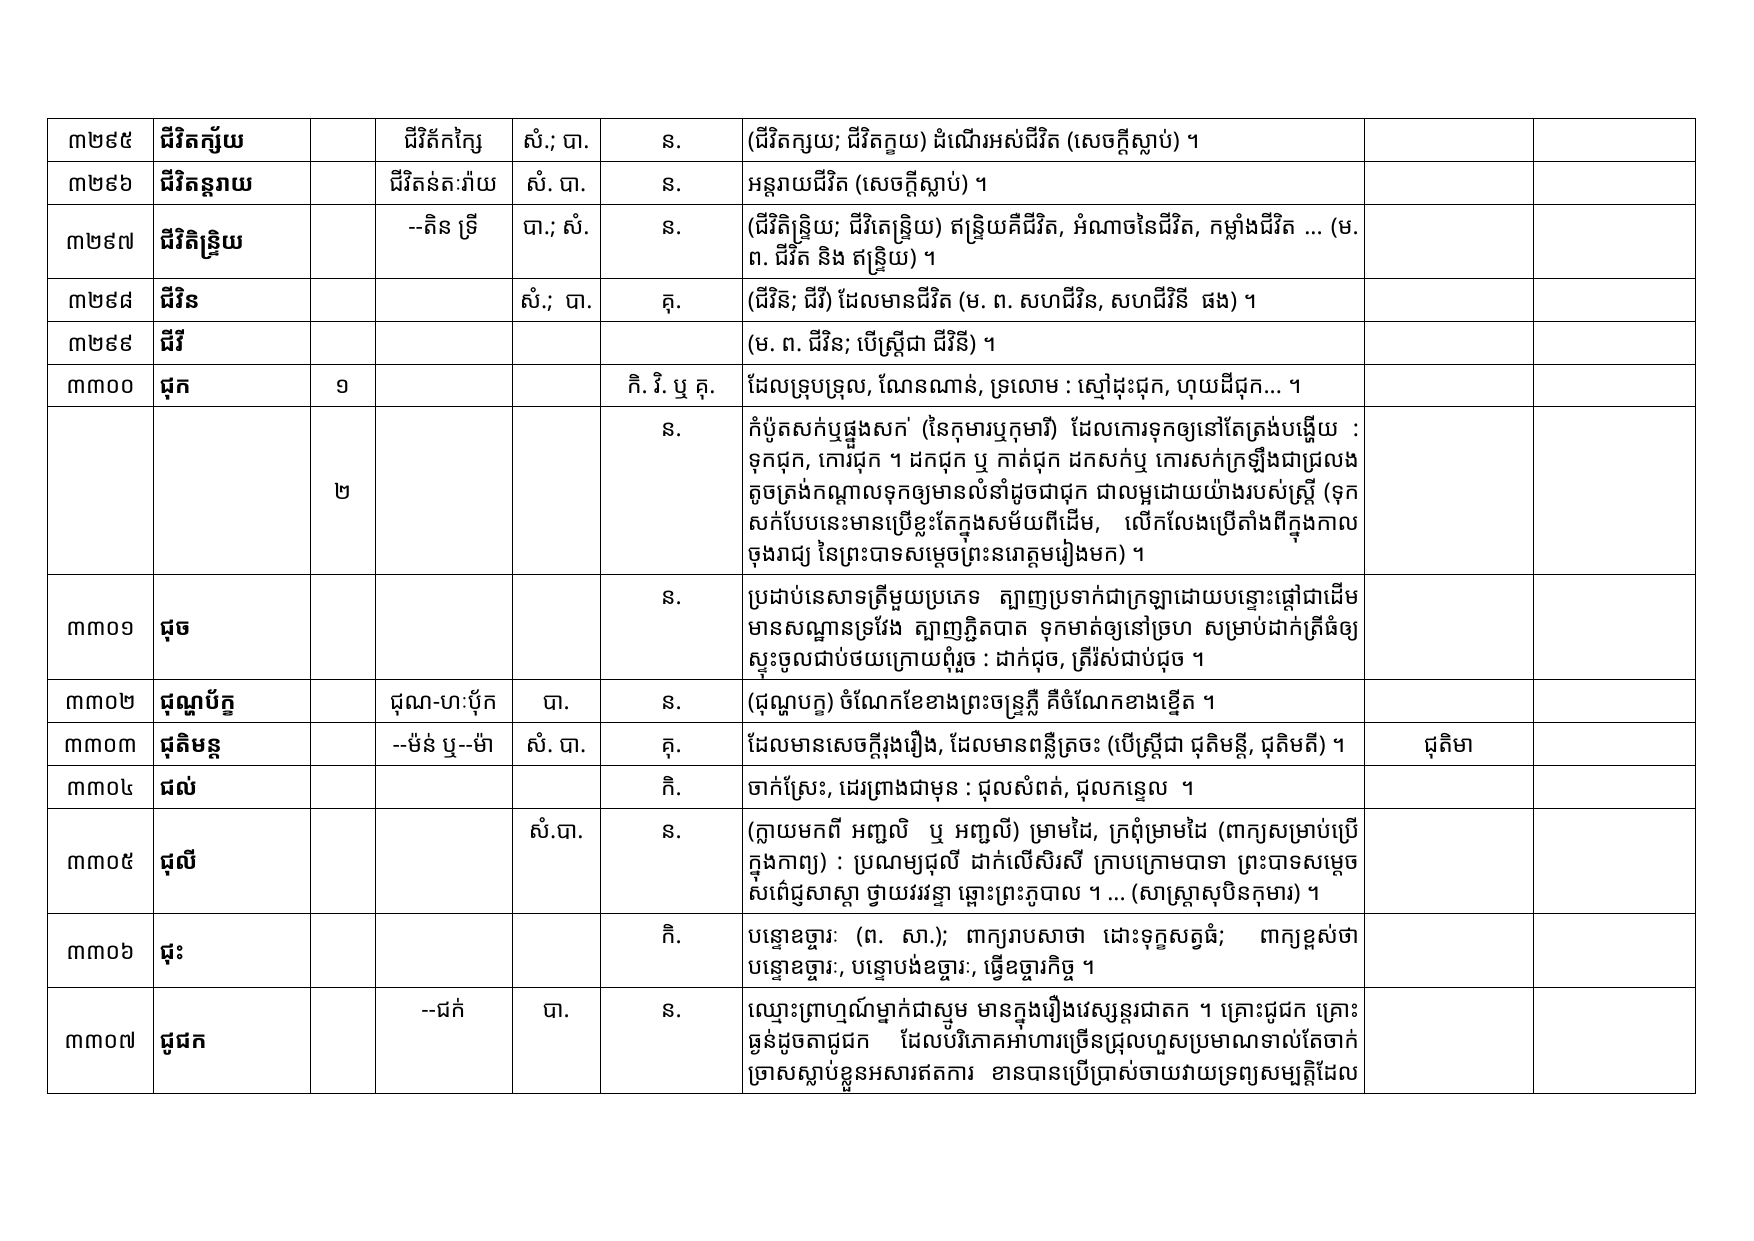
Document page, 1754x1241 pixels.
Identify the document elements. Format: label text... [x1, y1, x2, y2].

table_cell សំ. បា. [513, 162, 600, 204]
table_cell [311, 809, 375, 913]
table_cell ៣៣០៥ [48, 809, 153, 913]
table_cell [1365, 680, 1533, 722]
table_cell ៣៣០៦ [48, 914, 153, 987]
table_cell ជុណ្ហប័ក្ខ [154, 680, 310, 722]
table_cell ជីវិតន្តរាយ [154, 162, 310, 204]
table_cell [513, 407, 600, 574]
table_cell ៣៣០៣ [48, 723, 153, 765]
table_cell ន. [601, 162, 742, 204]
table_cell ជុះ [154, 914, 310, 987]
table_cell [1365, 914, 1533, 987]
table_cell ន. [601, 809, 742, 913]
table_cell បា.; សំ. [513, 205, 600, 278]
table_cell [1534, 723, 1695, 765]
table_cell [601, 322, 742, 363]
table_cell កិ. [601, 766, 742, 808]
table_cell [376, 407, 512, 574]
table_cell ជុតិមា [1365, 723, 1533, 765]
table_cell [1534, 119, 1695, 161]
table_cell ជីវិតន់តៈរ៉ាយ [376, 162, 512, 204]
table_cell [311, 575, 375, 679]
table_cell ជល់ [154, 766, 310, 808]
table_cell (ជីវិន៑; ជីវី) ដែល​មាន​ជីវិត (ម. ព. សហជីវិន, សហជីវិនី ផង) ។ [743, 279, 1364, 321]
table_cell ជុណ-ហៈប៉័ក [376, 680, 512, 722]
table_cell [376, 365, 512, 406]
table_cell (ជីវិត​ក្សយ; ជីវិតក្ខយ) ដំណើរ​អស់​ជីវិត (សេចក្ដី​ស្លាប់) ។ [743, 119, 1364, 161]
table_cell [513, 766, 600, 808]
table_cell ជុច [154, 575, 310, 679]
table_cell [1534, 407, 1695, 574]
table_cell កិ. វិ. ឬ គុ. [601, 365, 742, 406]
table_cell [1534, 205, 1695, 278]
table_cell ៣៣០១ [48, 575, 153, 679]
table_cell [154, 407, 310, 574]
table_cell [376, 322, 512, 363]
table_cell [1534, 680, 1695, 722]
table_cell [311, 914, 375, 987]
table_cell [311, 205, 375, 278]
table_cell បា. [513, 988, 600, 1092]
table_cell [1534, 322, 1695, 363]
table_cell ជីវិន [154, 279, 310, 321]
table_cell [1534, 279, 1695, 321]
table_cell ជីវិត័កក្សៃ [376, 119, 512, 161]
table_cell [513, 322, 600, 363]
table_cell [376, 575, 512, 679]
table_cell [311, 322, 375, 363]
table_cell សំ.; បា. [513, 279, 600, 321]
table_cell [376, 279, 512, 321]
table_cell --ម៉ន់ ឬ--ម៉ា [376, 723, 512, 765]
table_cell (ជុណ្ហបក្ខ) ចំណែក​ខែ​ខាង​ព្រះ​ចន្ទ្រ​ភ្លឺ គឺ​ចំណែក​ខាង​ខ្នើត ។ [743, 680, 1364, 722]
table_cell (ម. ព. ជីវិន; បើ​ស្រ្តី​ជា ជីវិនី) ។ [743, 322, 1364, 363]
table_cell ជីវី [154, 322, 310, 363]
table_cell [376, 809, 512, 913]
table_cell ជុតិមន្ត [154, 723, 310, 765]
table_cell ន. [601, 407, 742, 574]
table_cell [1365, 279, 1533, 321]
table_cell [1365, 575, 1533, 679]
table_cell ន. [601, 119, 742, 161]
table_cell [311, 723, 375, 765]
table_cell [1365, 407, 1533, 574]
table_cell ៣២៩៦ [48, 162, 153, 204]
table_cell [1365, 322, 1533, 363]
table_cell --ជក់ [376, 988, 512, 1092]
table_cell [311, 119, 375, 161]
table_cell សំ.បា. [513, 809, 600, 913]
table_cell [376, 914, 512, 987]
table_cell (ជីវិតិន្រ្ទិយ; ជីវិតេន្រ្ទិយ) ឥន្រ្ទិយ​គឺ​ជីវិត, អំណាច​នៃ​ជីវិត, កម្លាំង​ជីវិត ... (ម. ព. ជីវិត និង ឥន្រ្ទិយ) ។ [743, 205, 1364, 278]
table_cell ន. [601, 205, 742, 278]
table_cell បន្ទោ​ឧច្ចារៈ (ព. សា.); ពាក្យ​រាបសា​ថា ដោះ​ទុក្ខ​សត្វ​ធំ; ពាក្យ​ខ្ពស់​ថា បន្ទោឧច្ចារៈ, បន្ទោបង់​ឧច្ចារៈ, ធ្វើ​ឧច្ចារកិច្ច ។ [743, 914, 1364, 987]
table_cell [513, 914, 600, 987]
table_cell ជុក [154, 365, 310, 406]
table_cell [1365, 988, 1533, 1092]
table_cell [513, 365, 600, 406]
table_cell [1365, 162, 1533, 204]
table_cell ន. [601, 575, 742, 679]
table_cell [1365, 119, 1533, 161]
table_cell ៣២៩៩ [48, 322, 153, 363]
table_cell កំប៉ូត​សក់​ឬ​ផ្នួង​សក់ (នៃ​កុមារ​ឬ​កុមារី) ដែល​កោរ​ទុក​ឲ្យ​នៅ​តែ​ត្រង់​បង្ហើយ : ទុក​ជុក, កោរ​ជុក ។ ដក​ជុក ឬ កាត់​ជុក ដក​សក់​ឬ កោរ​សក់​ក្រឡឹង​ជា​ជ្រលង​តូច​ត្រង់​កណ្ដាល​ទុក​ឲ្យ​មាន​លំនាំ​ដូច​ជា​ជុក ជា​លម្អ​ដោយ​យ៉ាង​របស់​ស្ត្រី (ទុក​សក់​បែប​នេះ​មាន​ប្រើ​ខ្លះ​តែ​ក្នុង​សម័យ​ពី​ដើម, លើក​លែង​ប្រើ​តាំង​ពី​ក្នុង​កាល​ចុង​រាជ្យ នៃ​ព្រះ​បាទ​សម្ដេច​ព្រះ​នរោត្តម​រៀង​មក) ។ [743, 407, 1364, 574]
table_cell [1365, 205, 1533, 278]
table_cell ប្រដាប់​នេសាទ​ត្រី​មួយ​ប្រភេទ ត្បាញ​ប្រទាក់​ជា​ក្រឡា​ដោយ​បន្ទោះ​ផ្ដៅ​ជាដើម មាន​សណ្ឋាន​ទ្រវែង ត្បាញ​ភ្ជិត​បាត ទុក​មាត់​ឲ្យ​នៅ​ច្រហ សម្រាប់​ដាក់​ត្រី​ធំ​ឲ្យ​ស្ទុះ​ចូល​ជាប់​ថយ​ក្រោយ​ពុំ​រួច : ដាក់​ជុច, ត្រី​រ៉ស់​ជាប់​ជុច ។ [743, 575, 1364, 679]
table_cell ចាក់​ស្រែះ, ដេរ​ព្រាង​ជា​មុន : ជុល​សំពត់, ជុល​កន្ទេល ។ [743, 766, 1364, 808]
table_cell ១ [311, 365, 375, 406]
table_cell [1534, 988, 1695, 1092]
table_cell ន. [601, 988, 742, 1092]
table_cell [1365, 809, 1533, 913]
table_cell សំ.; បា. [513, 119, 600, 161]
table_cell ដែល​មាន​សេចក្ដី​រុងរឿង, ដែល​មាន​ពន្លឺ​ត្រចះ (បើ​ស្រ្តី​ជា ជុតិមន្តី, ជុតិមតី) ។ [743, 723, 1364, 765]
table_cell [311, 680, 375, 722]
table_cell ជុលី [154, 809, 310, 913]
table_cell ជីវិតិន្រ្ទិយ [154, 205, 310, 278]
table_cell [311, 766, 375, 808]
table_cell [1534, 575, 1695, 679]
table_cell ៣២៩៨ [48, 279, 153, 321]
table_cell សំ. បា. [513, 723, 600, 765]
table_cell [1534, 365, 1695, 406]
table_cell កិ. [601, 914, 742, 987]
table_cell គុ. [601, 723, 742, 765]
table_cell ៣៣០៧ [48, 988, 153, 1092]
table_cell [1365, 365, 1533, 406]
table_cell ជូជក [154, 988, 310, 1092]
table_cell [1534, 162, 1695, 204]
table_cell [311, 988, 375, 1092]
table_cell គុ. [601, 279, 742, 321]
table_cell ន. [601, 680, 742, 722]
table_cell ៣៣០០ [48, 365, 153, 406]
table_cell [513, 575, 600, 679]
table_cell --តិន ទ្រី [376, 205, 512, 278]
table_cell [1534, 766, 1695, 808]
table_cell ឈ្មោះ​ព្រាហ្មណ៍​ម្នាក់​ជា​ស្មូម មាន​ក្នុង​រឿង​វេស្សន្តរ​ជាតក ។ គ្រោះ​ជូជក គ្រោះ​ធ្ងន់​ដូច​តា​ជូជក ដែល​បរិភោគ​អាហារ​ច្រើន​ជ្រុល​ហួស​ប្រមាណ​ទាល់​តែ​ចាក់​ច្រាស​ស្លាប់​ខ្លួន​អសារ​ឥត​ការ​ ខាន​បាន​ប្រើប្រាស់​ចាយ​វាយ​ទ្រព្យ​សម្បត្តិ​ដែល​ព្រះ​បាទ​ស្រី​សញ្ជ័យ ទ្រង់​ប្រោស​ព្រះ​រាជ​ទាន ជា​តម្លៃ​លោះ​នាង​ក្រឹស្នា​និង​បាជាលី ។ [743, 988, 1364, 1092]
table_cell [48, 407, 153, 574]
table_cell [311, 162, 375, 204]
table_cell ២ [311, 407, 375, 574]
table_cell បា. [513, 680, 600, 722]
table_cell ៣៣០២ [48, 680, 153, 722]
table_cell ៣២៩៧ [48, 205, 153, 278]
table_cell [1534, 809, 1695, 913]
table_cell ៣២៩៥ [48, 119, 153, 161]
table_cell ជីវិតក្ស័យ [154, 119, 310, 161]
table_cell [1365, 766, 1533, 808]
table_cell ៣៣០៤ [48, 766, 153, 808]
table_cell ដែល​ទ្រុបទ្រុល, ណែនណាន់, ទ្រលោម : ស្មៅ​ដុះ​ជុក, ហុយ​ដី​ជុក... ។ [743, 365, 1364, 406]
table_cell [311, 279, 375, 321]
table_cell [376, 766, 512, 808]
table_cell [1534, 914, 1695, 987]
table_cell (ក្លាយ​មក​ពី អញ្ជលិ ឬ អញ្ជលី) ម្រាម​ដៃ, ក្រពុំ​ម្រាម​ដៃ (ពាក្យ​សម្រាប់​ប្រើ​ក្នុង​កាព្យ) : ប្រណម្យ​ជុលី ដាក់​លើ​សិរសី ក្រាប​ក្រោម​បាទា ព្រះ​បាទ​សម្ដេច សព៌េជ្ញសាស្តា ថ្វាយ​វរវន្ទា ឆ្ពោះ​ព្រះ​ភូបាល ។ ... (សាស្ត្រា​សុបិន​កុមារ) ។ [743, 809, 1364, 913]
table_cell អន្តរាយ​ជីវិត (សេចក្ដី​ស្លាប់) ។ [743, 162, 1364, 204]
